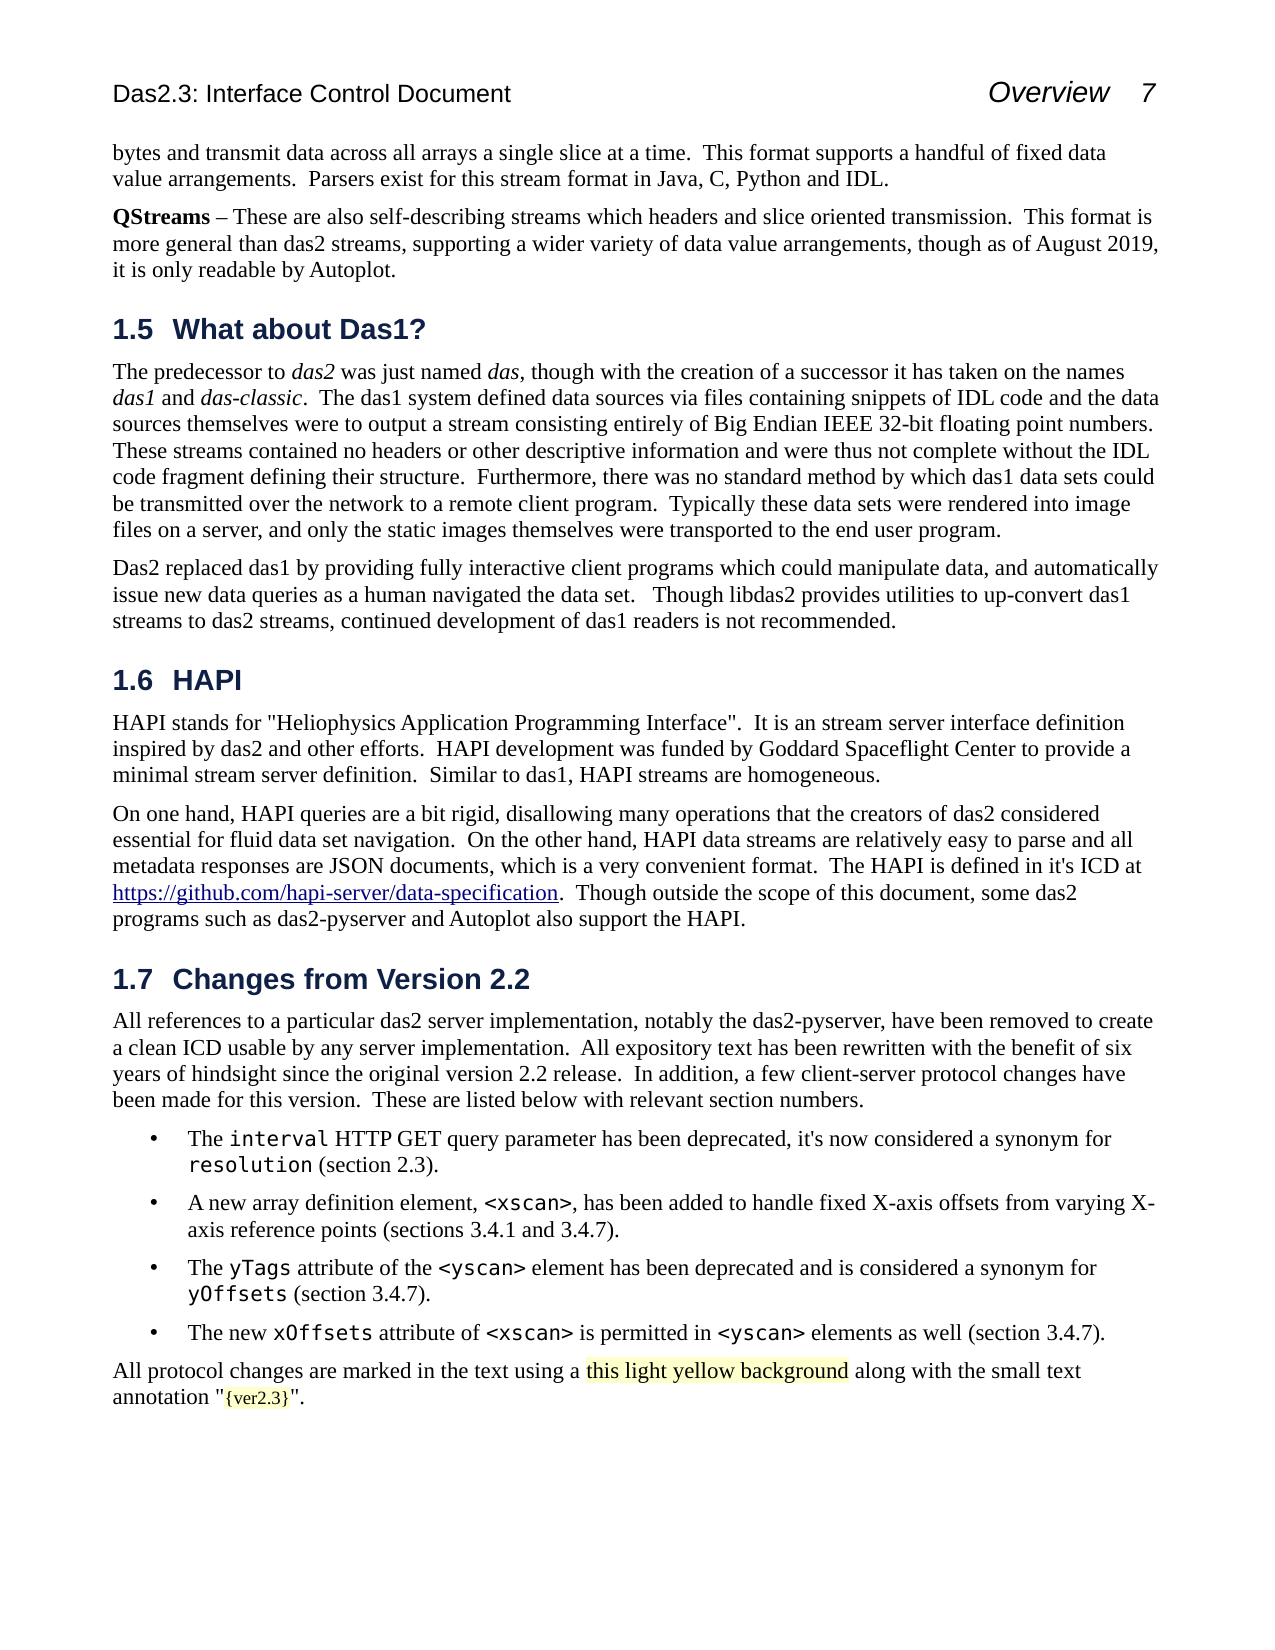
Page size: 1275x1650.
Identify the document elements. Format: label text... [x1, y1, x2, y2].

list The new xOffsets attribute of <xscan> is permitted in <yscan> elements as well (section 3.4.7). [150, 1319, 1162, 1345]
subtitle Changes from Version 2.2 [112, 962, 1162, 995]
list The interval HTTP GET query parameter has been deprecated, it's now considered a synonym for resolution (section 2.3). [150, 1124, 1162, 1177]
list A new array definition element, <xscan>, has been added to handle fixed X-axis offsets from varying X-axis reference points (sections 3.4.1 and 3.4.7). [150, 1189, 1162, 1242]
text On one hand, HAPI queries are a bit rigid, disallowing many operations that the creators of das2 considered essential for fluid data set navigation. On the other hand, HAPI data streams are relatively easy to parse and all metadata responses are JSON documents, which is a very convenient format. The HAPI is defined in it's ICD at https://github.com/hapi-server/data-specification. Though outside the scope of this document, some das2 programs such as das2-pyserver and Autoplot also support the HAPI. [112, 800, 1162, 932]
text bytes and transmit data across all arrays a single slice at a time. This format supports a handful of fixed data value arrangements. Parsers exist for this stream format in Java, C, Python and IDL. [112, 138, 1162, 191]
subtitle HAPI [112, 663, 1162, 697]
text Das2 replaced das1 by providing fully interactive client programs which could manipulate data, and automatically issue new data queries as a human navigated the data set. Though libdas2 provides utilities to up-convert das1 streams to das2 streams, continued development of das1 readers is not recommended. [112, 554, 1162, 633]
list The yTags attribute of the <yscan> element has been deprecated and is considered a synonym for yOffsets (section 3.4.7). [150, 1254, 1162, 1307]
text All protocol changes are marked in the text using a this light yellow background along with the small text annotation "{ver2.3}". [112, 1357, 1162, 1410]
subtitle What about Das1? [112, 312, 1162, 346]
text HAPI stands for "Heliophysics Application Programming Interface". It is an stream server interface definition inspired by das2 and other efforts. HAPI development was funded by Goddard Spaceflight Center to provide a minimal stream server definition. Similar to das1, HAPI streams are homogeneous. [112, 709, 1162, 788]
text The predecessor to das2 was just named das, though with the creation of a successor it has taken on the names das1 and das-classic. The das1 system defined data sources via files containing snippets of IDL code and the data sources themselves were to output a stream consisting entirely of Big Endian IEEE 32-bit floating point numbers. These streams contained no headers or other descriptive information and were thus not complete without the IDL code fragment defining their structure. Furthermore, there was no standard method by which das1 data sets could be transmitted over the network to a remote client program. Typically these data sets were rendered into image files on a server, and only the static images themselves were transported to the end user program. [112, 358, 1162, 542]
text QStreams – These are also self-describing streams which headers and slice oriented transmission. This format is more general than das2 streams, supporting a wider variety of data value arrangements, though as of August 2019, it is only readable by Autoplot. [112, 203, 1162, 282]
text All references to a particular das2 server implementation, notably the das2-pyserver, have been removed to create a clean ICD usable by any server implementation. All expository text has been rewritten with the benefit of six years of hindsight since the original version 2.2 release. In addition, a few client-server protocol changes have been made for this version. These are listed below with relevant section numbers. [112, 1007, 1162, 1113]
